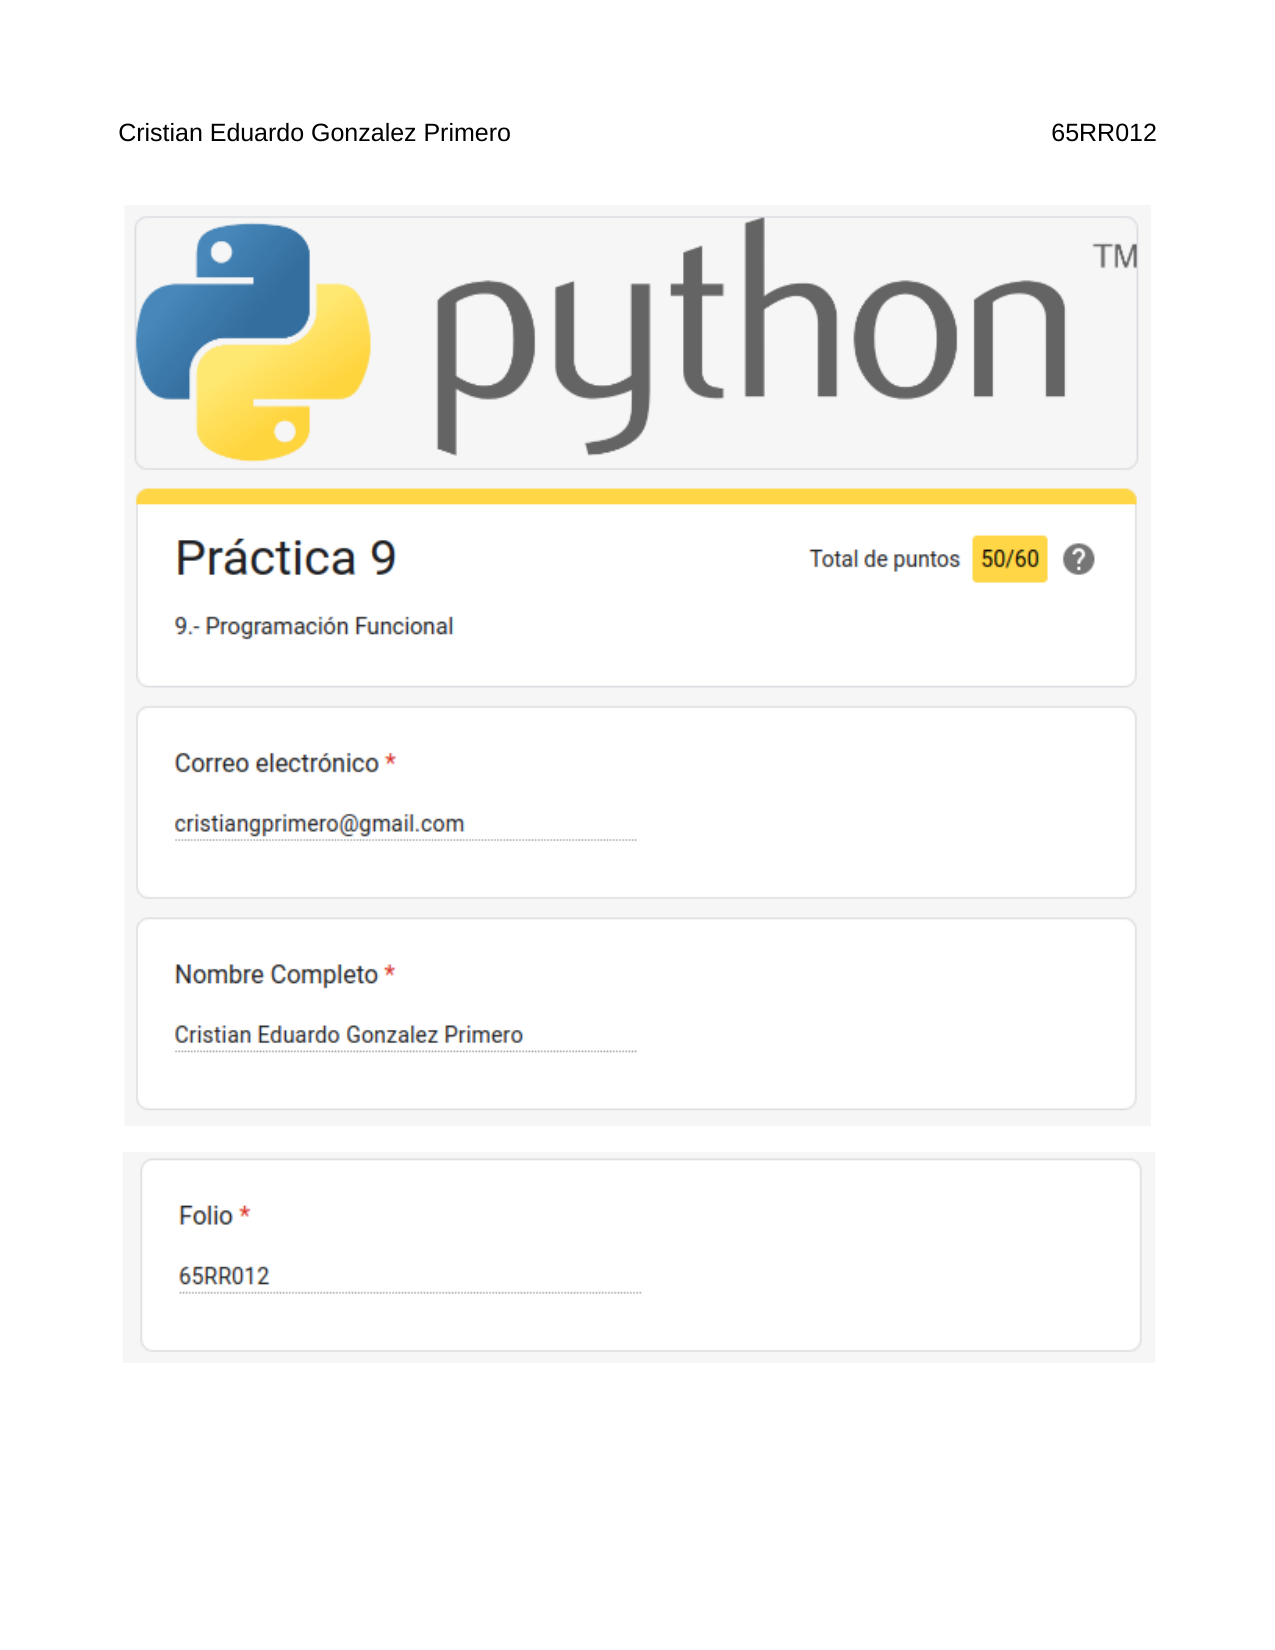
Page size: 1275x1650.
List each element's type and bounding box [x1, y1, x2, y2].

picture [122, 1152, 1156, 1363]
picture [124, 205, 1151, 1126]
